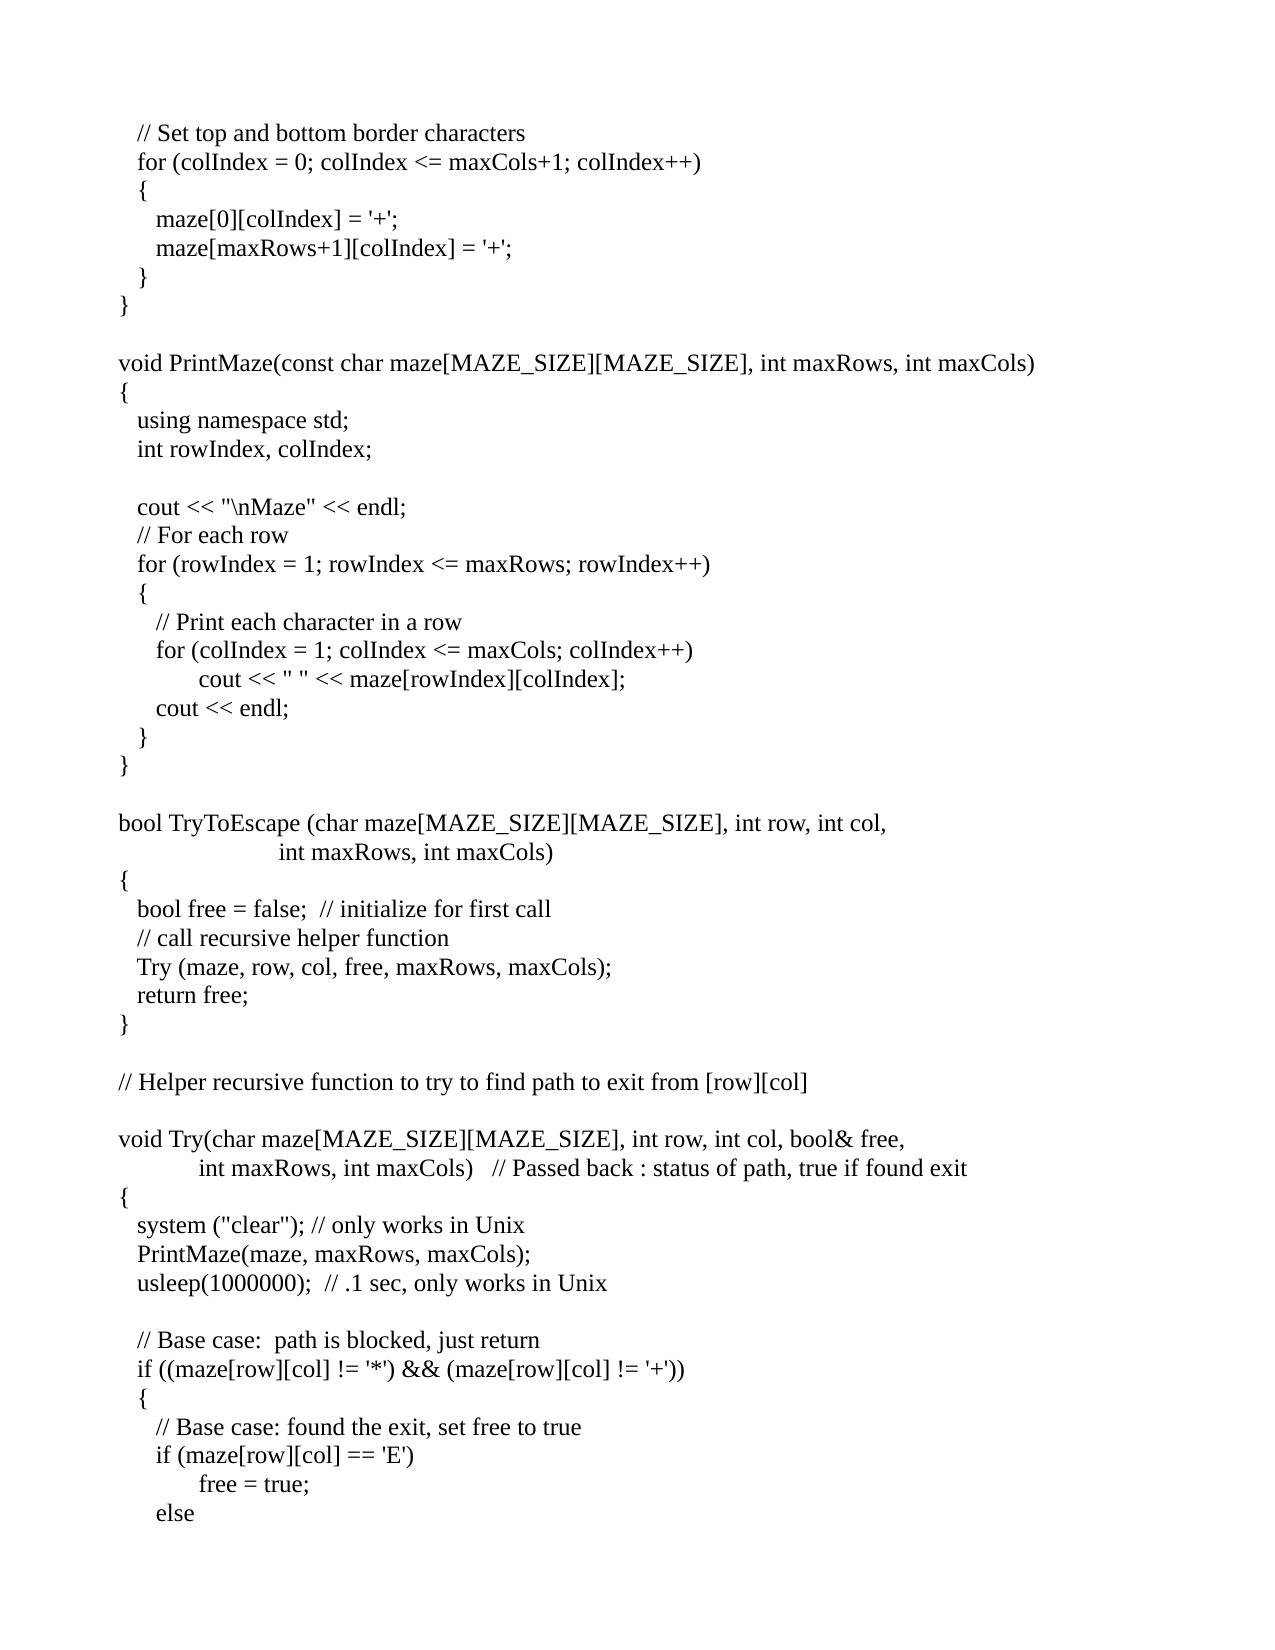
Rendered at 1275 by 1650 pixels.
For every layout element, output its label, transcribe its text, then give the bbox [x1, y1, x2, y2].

text // call recursive helper function [118, 923, 1157, 952]
text { [118, 176, 1157, 204]
text if (maze[row][col] == 'E') [118, 1441, 1157, 1469]
text { [118, 1383, 1157, 1412]
text { [118, 866, 1157, 894]
text system ("clear"); // only works in Unix [118, 1211, 1157, 1239]
text using namespace std; [118, 406, 1157, 434]
text // Base case: path is blocked, just return [118, 1326, 1157, 1354]
text } [118, 291, 1157, 319]
text } [118, 1009, 1157, 1038]
text { [118, 1182, 1157, 1211]
text else [118, 1498, 1157, 1527]
text } [118, 722, 1157, 751]
text cout << " " << maze[rowIndex][colIndex]; [118, 664, 1157, 693]
text bool free = false; // initialize for first call [118, 894, 1157, 923]
text int maxRows, int maxCols) [118, 837, 1157, 866]
text return free; [118, 981, 1157, 1009]
text cout << endl; [118, 693, 1157, 722]
text int rowIndex, colIndex; [118, 434, 1157, 463]
text // Set top and bottom border characters [118, 118, 1157, 147]
text { [118, 578, 1157, 607]
text for (colIndex = 1; colIndex <= maxCols; colIndex++) [118, 636, 1157, 664]
text free = true; [118, 1469, 1157, 1498]
text Try (maze, row, col, free, maxRows, maxCols); [118, 952, 1157, 981]
text maze[0][colIndex] = '+'; [118, 204, 1157, 233]
text if ((maze[row][col] != '*') && (maze[row][col] != '+')) [118, 1354, 1157, 1383]
text } [118, 262, 1157, 291]
text // Print each character in a row [118, 607, 1157, 636]
text for (rowIndex = 1; rowIndex <= maxRows; rowIndex++) [118, 549, 1157, 578]
text usleep(1000000); // .1 sec, only works in Unix [118, 1268, 1157, 1297]
text maze[maxRows+1][colIndex] = '+'; [118, 233, 1157, 262]
text { [118, 377, 1157, 406]
text bool TryToEscape (char maze[MAZE_SIZE][MAZE_SIZE], int row, int col, [118, 808, 1157, 837]
text PrintMaze(maze, maxRows, maxCols); [118, 1239, 1157, 1268]
text void Try(char maze[MAZE_SIZE][MAZE_SIZE], int row, int col, bool& free, [118, 1124, 1157, 1153]
text void PrintMaze(const char maze[MAZE_SIZE][MAZE_SIZE], int maxRows, int maxCols) [118, 348, 1157, 377]
text // For each row [118, 521, 1157, 549]
text // Base case: found the exit, set free to true [118, 1412, 1157, 1441]
text cout << "\nMaze" << endl; [118, 492, 1157, 521]
text for (colIndex = 0; colIndex <= maxCols+1; colIndex++) [118, 147, 1157, 176]
text int maxRows, int maxCols) // Passed back : status of path, true if found exit [118, 1153, 1157, 1182]
text } [118, 751, 1157, 779]
text // Helper recursive function to try to find path to exit from [row][col] [118, 1067, 1157, 1096]
